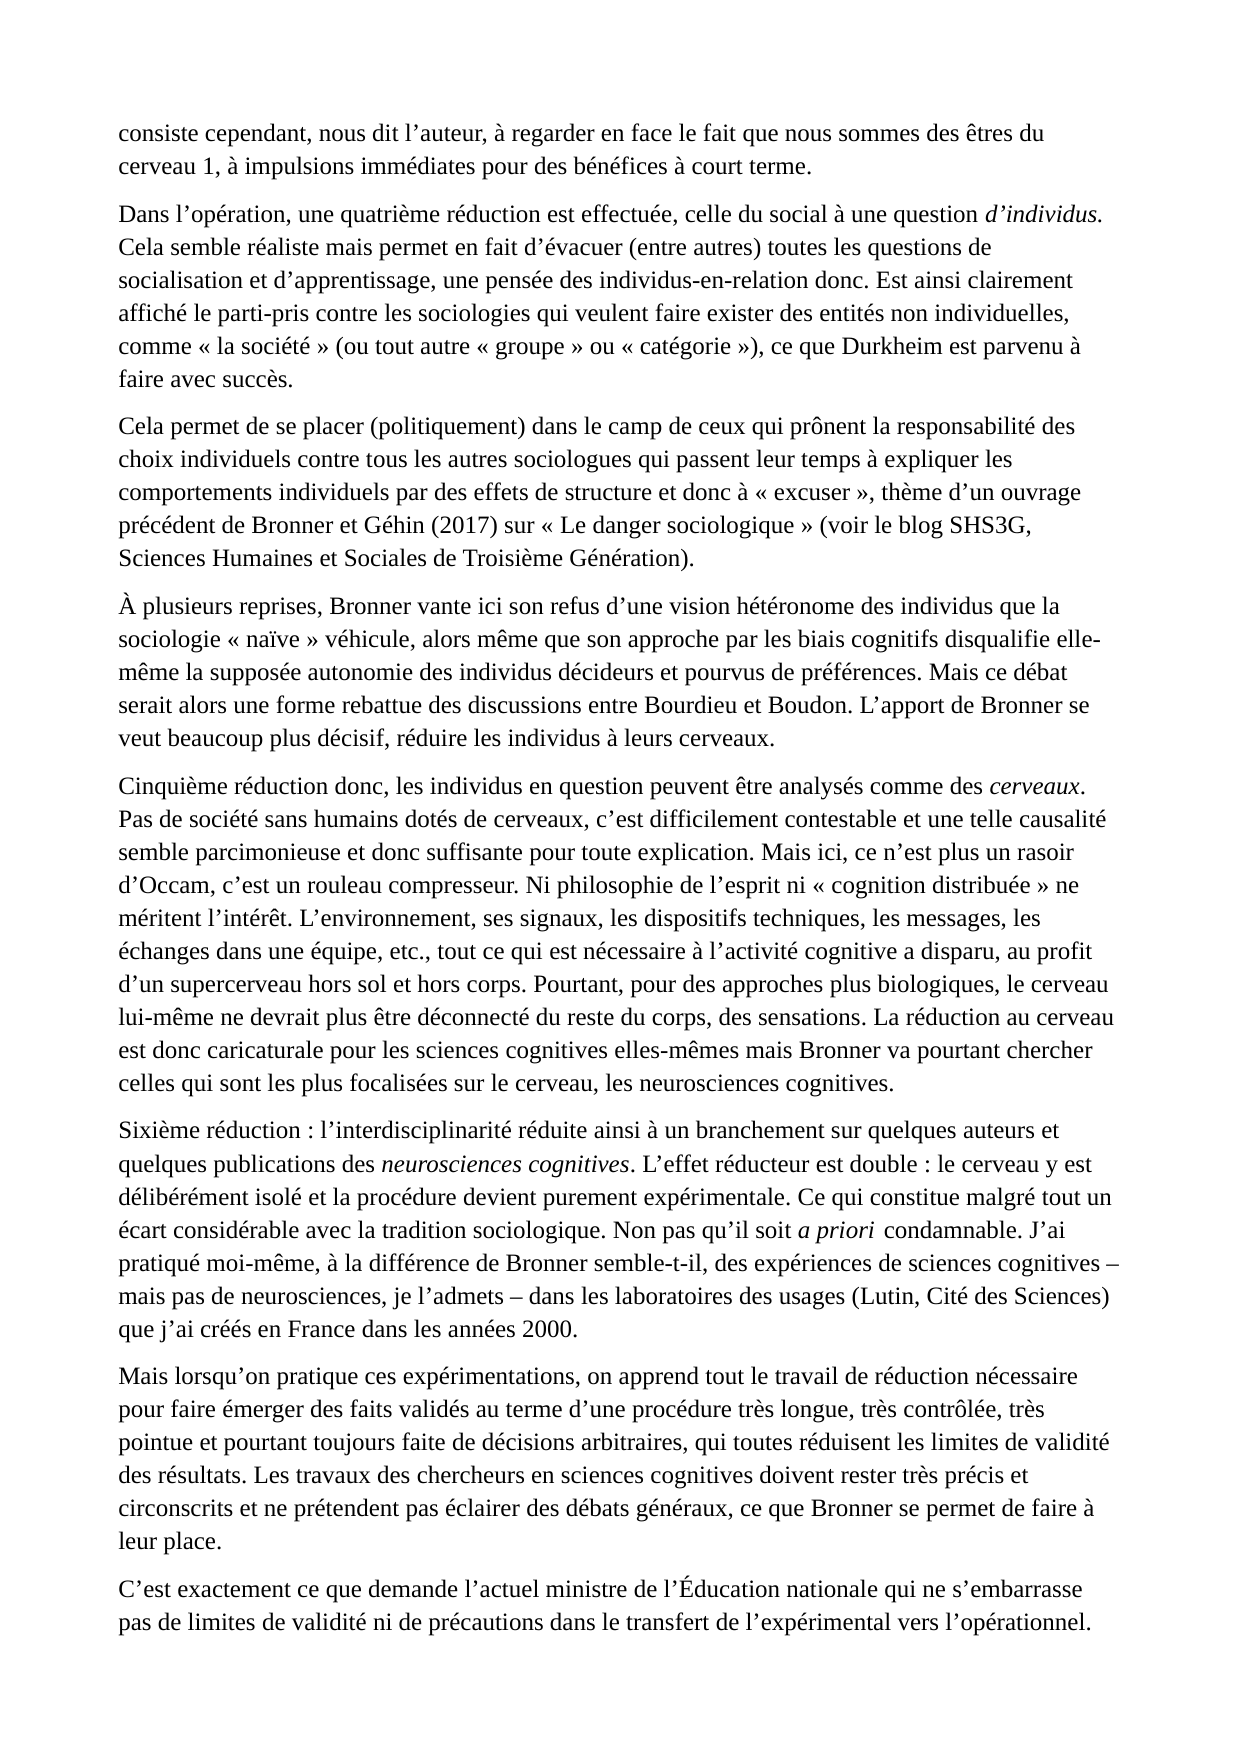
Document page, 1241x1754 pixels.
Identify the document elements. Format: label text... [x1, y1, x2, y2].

text C’est exactement ce que demande l’actuel ministre de l’Éducation nationale qui ne s’embarrasse pas de limites de validité ni de précautions dans le transfert de l’expérimental vers l’opérationnel. [118, 1574, 1122, 1636]
text Sixième réduction : l’interdisciplinarité réduite ainsi à un branchement sur quelques auteurs et quelques publications des neurosciences cognitives. L’effet réducteur est double : le cerveau y est délibérément isolé et la procédure devient purement expérimentale. Ce qui constitue malgré tout un écart considérable avec la tradition sociologique. Non pas qu’il soit a priori condamnable. J’ai pratiqué moi-même, à la différence de Bronner semble-t-il, des expériences de sciences cognitives – mais pas de neurosciences, je l’admets – dans les laboratoires des usages (Lutin, Cité des Sciences) que j’ai créés en France dans les années 2000. [118, 1116, 1122, 1342]
text consiste cependant, nous dit l’auteur, à regarder en face le fait que nous sommes des êtres du cerveau 1, à impulsions immédiates pour des bénéfices à court terme. [118, 118, 1122, 180]
text Mais lorsqu’on pratique ces expérimentations, on apprend tout le travail de réduction nécessaire pour faire émerger des faits validés au terme d’une procédure très longue, très contrôlée, très pointue et pourtant toujours faite de décisions arbitraires, qui toutes réduisent les limites de validité des résultats. Les travaux des chercheurs en sciences cognitives doivent rester très précis et circonscrits et ne prétendent pas éclairer des débats généraux, ce que Bronner se permet de faire à leur place. [118, 1361, 1122, 1555]
text À plusieurs reprises, Bronner vante ici son refus d’une vision hétéronome des individus que la sociologie « naïve » véhicule, alors même que son approche par les biais cognitifs disqualifie elle-même la supposée autonomie des individus décideurs et pourvus de préférences. Mais ce débat serait alors une forme rebattue des discussions entre Bourdieu et Boudon. L’apport de Bronner se veut beaucoup plus décisif, réduire les individus à leurs cerveaux. [118, 591, 1122, 752]
text Cinquième réduction donc, les individus en question peuvent être analysés comme des cerveaux. Pas de société sans humains dotés de cerveaux, c’est difficilement contestable et une telle causalité semble parcimonieuse et donc suffisante pour toute explication. Mais ici, ce n’est plus un rasoir d’Occam, c’est un rouleau compresseur. Ni philosophie de l’esprit ni « cognition distribuée » ne méritent l’intérêt. L’environnement, ses signaux, les dispositifs techniques, les messages, les échanges dans une équipe, etc., tout ce qui est nécessaire à l’activité cognitive a disparu, au profit d’un supercerveau hors sol et hors corps. Pourtant, pour des approches plus biologiques, le cerveau lui-même ne devrait plus être déconnecté du reste du corps, des sensations. La réduction au cerveau est donc caricaturale pour les sciences cognitives elles-mêmes mais Bronner va pourtant chercher celles qui sont les plus focalisées sur le cerveau, les neurosciences cognitives. [118, 771, 1122, 1097]
text Dans l’opération, une quatrième réduction est effectuée, celle du social à une question d’individus. Cela semble réaliste mais permet en fait d’évacuer (entre autres) toutes les questions de socialisation et d’apprentissage, une pensée des individus-en-relation donc. Est ainsi clairement affiché le parti-pris contre les sociologies qui veulent faire exister des entités non individuelles, comme « la société » (ou tout autre « groupe » ou « catégorie »), ce que Durkheim est parvenu à faire avec succès. [118, 199, 1122, 393]
text Cela permet de se placer (politiquement) dans le camp de ceux qui prônent la responsabilité des choix individuels contre tous les autres sociologues qui passent leur temps à expliquer les comportements individuels par des effets de structure et donc à « excuser », thème d’un ouvrage précédent de Bronner et Géhin (2017) sur « Le danger sociologique » (voir le blog SHS3G, Sciences Humaines et Sociales de Troisième Génération). [118, 411, 1122, 572]
